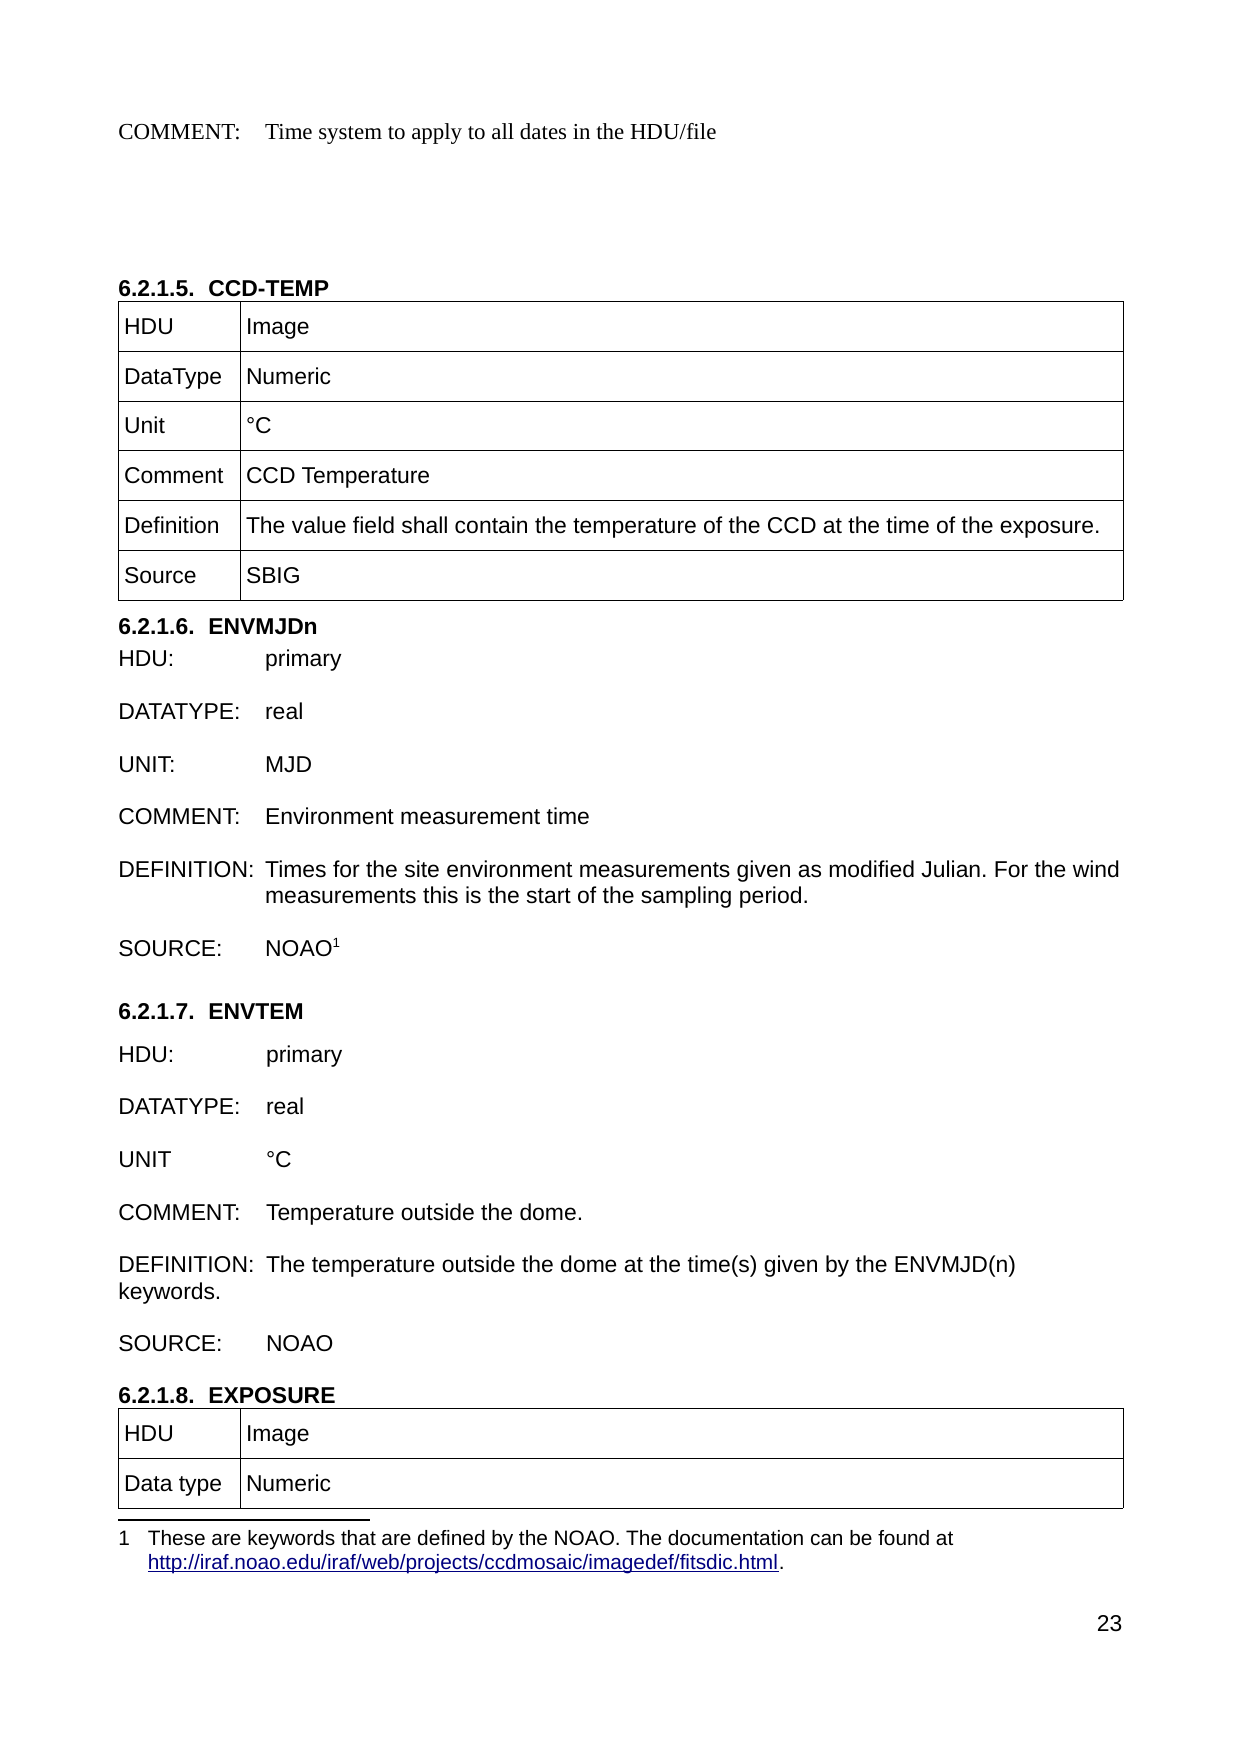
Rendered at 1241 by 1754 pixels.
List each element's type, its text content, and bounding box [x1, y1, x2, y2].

text COMMENT: Temperature outside the dome. [118, 1184, 1122, 1225]
text HDU: primary [118, 639, 1122, 672]
table_cell Source [119, 551, 240, 600]
subtitle ENVMJDn [118, 613, 1122, 639]
text SOURCE: NOAO [118, 1316, 1122, 1357]
table_header HDU [119, 1409, 240, 1458]
text DATATYPE: real [118, 1079, 1122, 1119]
table_cell Definition [119, 501, 240, 550]
subtitle CCD-TEMP [118, 275, 1122, 301]
text COMMENT: Environment measurement time [118, 789, 1122, 830]
text These are keywords that are defined by the NOAO. The documentation can be found at http://iraf.noao.edu/iraf/web/projects/ccdmosaic/imagedef/fitsdic.html. [118, 1526, 1122, 1574]
table_cell Comment [119, 451, 240, 500]
table_header HDU [119, 302, 240, 351]
table_header Image [241, 302, 1123, 351]
text UNIT °C [118, 1131, 1122, 1172]
subtitle EXPOSURE [118, 1382, 1122, 1408]
table_cell DataType [119, 352, 240, 401]
text DEFINITION: Times for the site environment measurements given as modified Julian. For the wind measurements this is the start of the sampling period. [118, 841, 1122, 909]
text DEFINITION: The temperature outside the dome at the time(s) given by the ENVMJD(n) keywords. [118, 1237, 1122, 1304]
table_cell The value field shall contain the temperature of the CCD at the time of the exposure. [241, 501, 1123, 550]
table_cell CCD Temperature [241, 451, 1123, 500]
text DATATYPE: real [118, 683, 1122, 724]
table_cell Numeric [241, 1459, 1123, 1507]
table_cell °C [241, 402, 1123, 450]
text COMMENT: Time system to apply to all dates in the HDU/file [118, 118, 1122, 144]
text HDU: primary [118, 1037, 1122, 1067]
text UNIT: MJD [118, 736, 1122, 777]
table_cell SBIG [241, 551, 1123, 600]
table_cell Data type [119, 1459, 240, 1507]
table_cell Unit [119, 402, 240, 450]
table_header Image [241, 1409, 1123, 1458]
table_cell Numeric [241, 352, 1123, 401]
subtitle ENVTEM [118, 998, 1122, 1024]
text SOURCE: NOAO [118, 921, 1122, 961]
